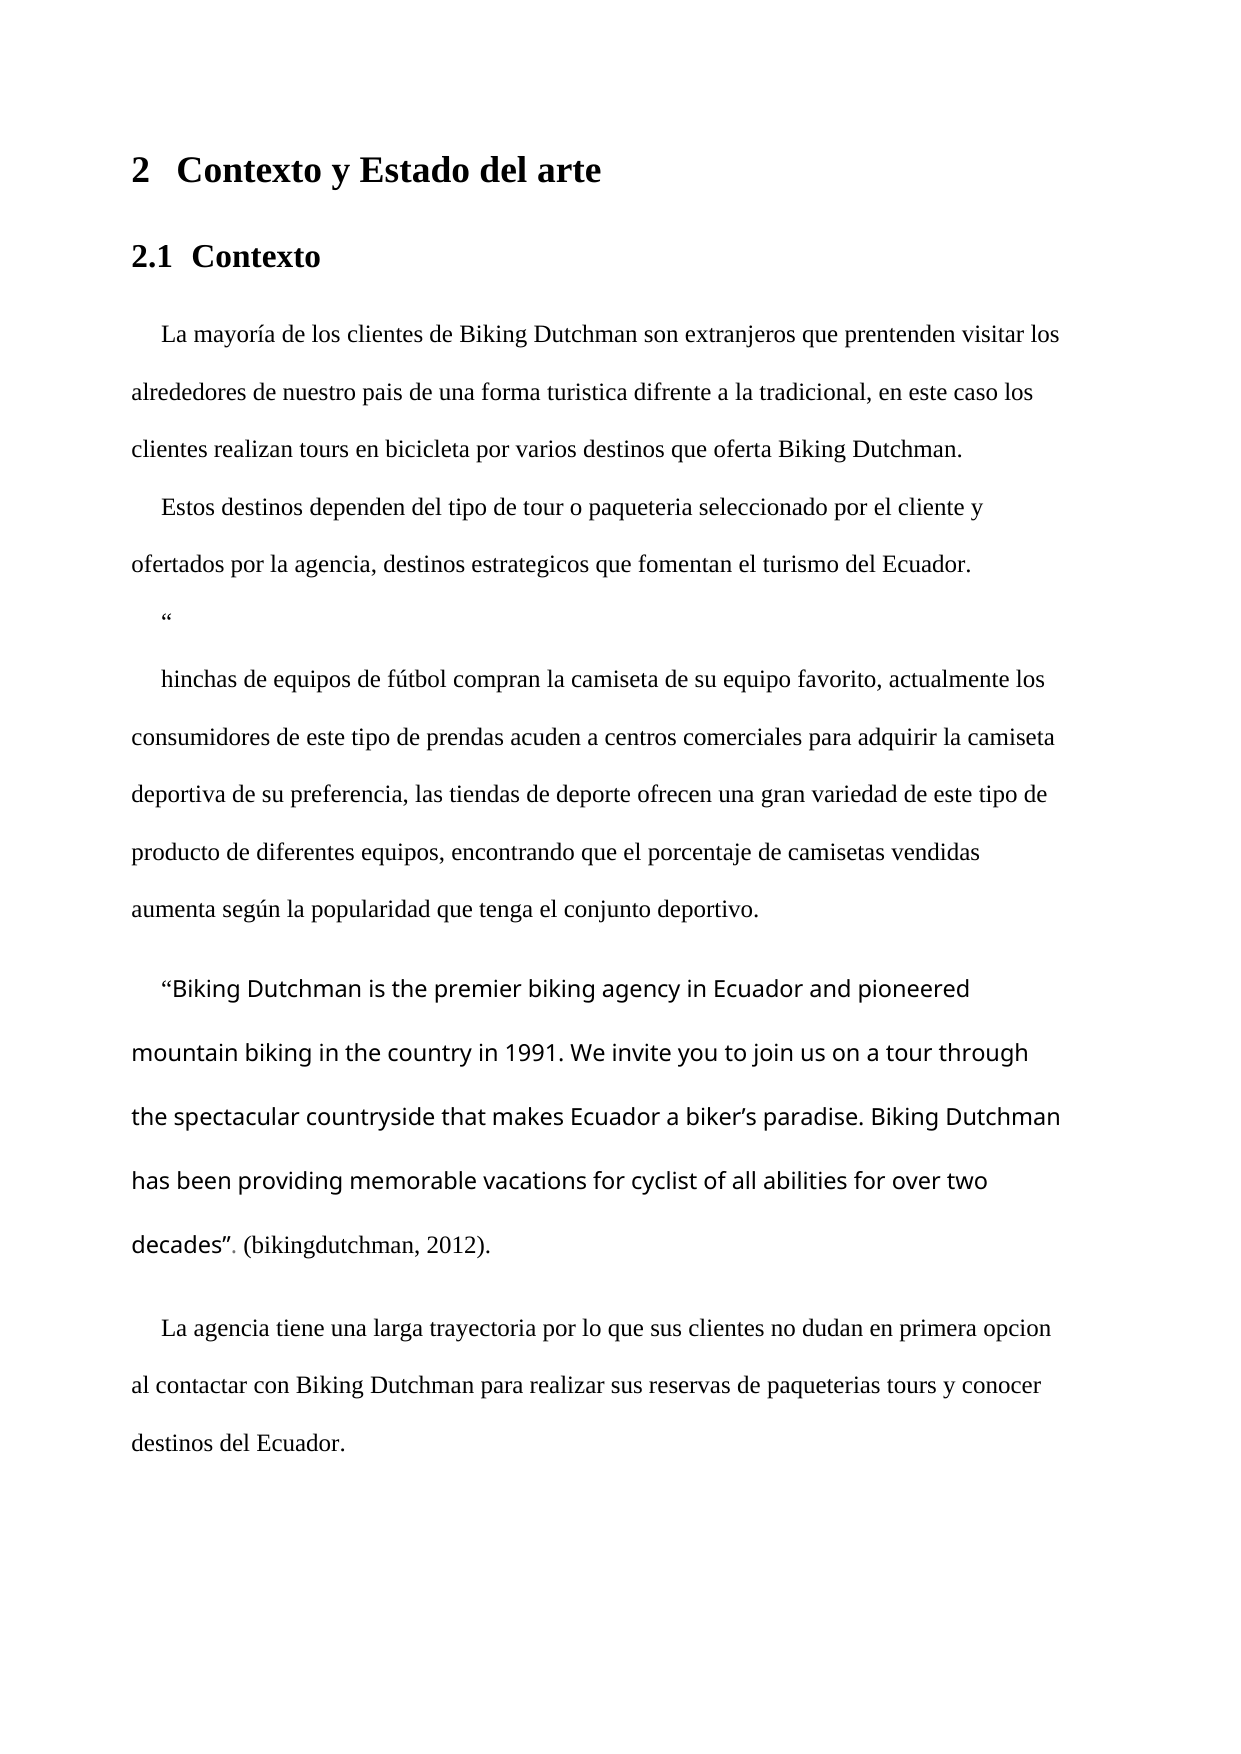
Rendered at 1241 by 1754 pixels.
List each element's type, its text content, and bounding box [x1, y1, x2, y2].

subtitle Contexto [131, 237, 1194, 275]
text hinchas de equipos de fútbol compran la camiseta de su equipo favorito, actualmente los consumidores de este tipo de prendas acuden a centros comerciales para adquirir la camiseta deportiva de su preferencia, las tiendas de deporte ofrecen una gran variedad de este tipo de producto de diferentes equipos, encontrando que el porcentaje de camisetas vendidas aumenta según la popularidad que tenga el conjunto deportivo. [131, 664, 1071, 923]
text Estos destinos dependen del tipo de tour o paqueteria seleccionado por el cliente y ofertados por la agencia, destinos estrategicos que fomentan el turismo del Ecuador. [131, 492, 1071, 578]
text La mayoría de los clientes de Biking Dutchman son extranjeros que prentenden visitar los alrededores de nuestro pais de una forma turistica difrente a la tradicional, en este caso los clientes realizan tours en bicicleta por varios destinos que oferta Biking Dutchman. [131, 319, 1071, 463]
text La agencia tiene una larga trayectoria por lo que sus clientes no dudan en primera opcion al contactar con Biking Dutchman para realizar sus reservas de paqueterias tours y conocer destinos del Ecuador. [131, 1313, 1067, 1457]
text “ [131, 607, 1071, 635]
text “Biking Dutchman is the premier biking agency in Ecuador and pioneered mountain biking in the country in 1991. We invite you to join us on a tour through the spectacular countryside that makes Ecuador a biker’s paradise. Biking Dutchman has been providing memorable vacations for cyclist of all abilities for over two decades”. (bikingdutchman, 2012). [131, 972, 1067, 1260]
subtitle Contexto y Estado del arte [131, 147, 1194, 190]
